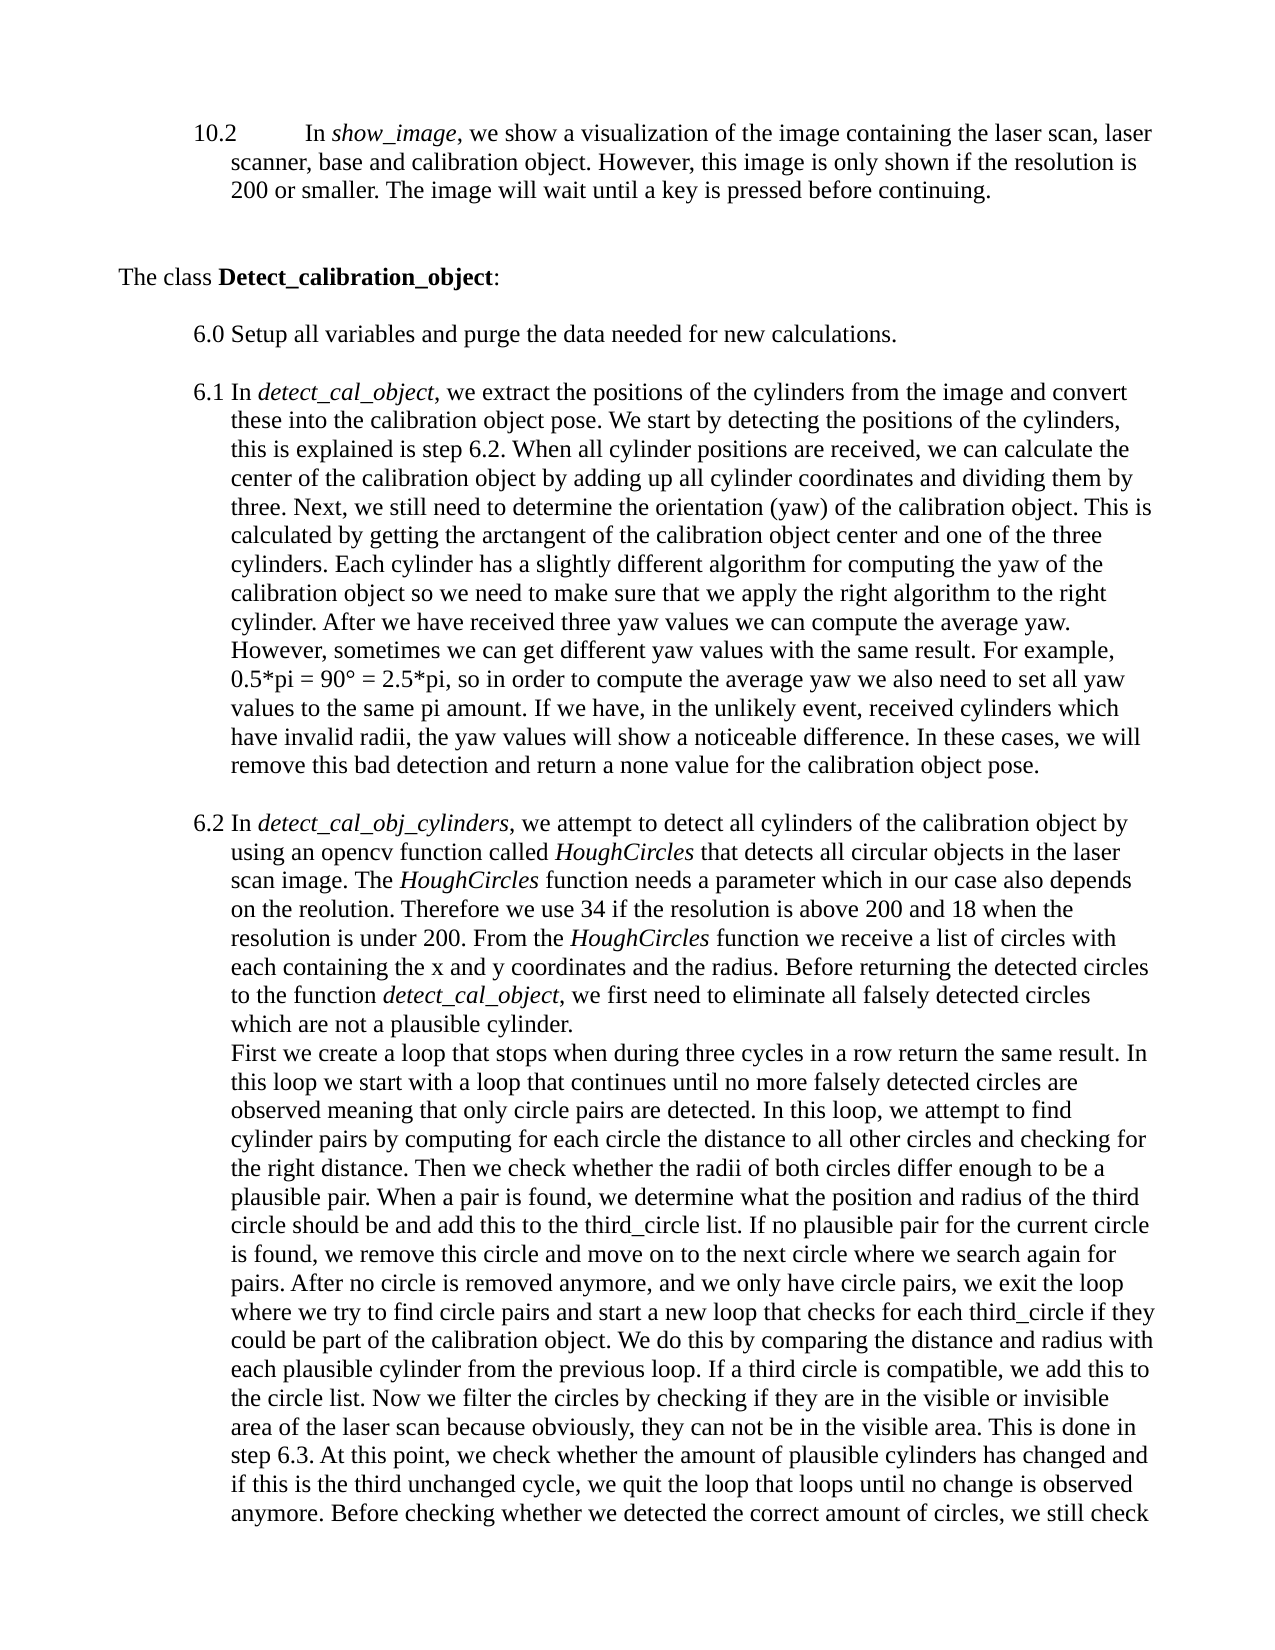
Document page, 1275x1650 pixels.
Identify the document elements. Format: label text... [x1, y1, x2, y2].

list In detect_cal_obj_cylinders, we attempt to detect all cylinders of the calibration object by using an opencv function called HoughCircles that detects all circular objects in the laser scan image. The HoughCircles function needs a parameter which in our case also depends on the reolution. Therefore we use 34 if the resolution is above 200 and 18 when the resolution is under 200. From the HoughCircles function we receive a list of circles with each containing the x and y coordinates and the radius. Before returning the detected circles to the function detect_cal_object, we first need to eliminate all falsely detected circles which are not a plausible cylinder. [193, 808, 1157, 1038]
list First we create a loop that stops when during three cycles in a row return the same result. In this loop we start with a loop that continues until no more falsely detected circles are observed meaning that only circle pairs are detected. In this loop, we attempt to find cylinder pairs by computing for each circle the distance to all other circles and checking for the right distance. Then we check whether the radii of both circles differ enough to be a plausible pair. When a pair is found, we determine what the position and radius of the third circle should be and add this to the third_circle list. If no plausible pair for the current circle is found, we remove this circle and move on to the next circle where we search again for pairs. After no circle is removed anymore, and we only have circle pairs, we exit the loop where we try to find circle pairs and start a new loop that checks for each third_circle if they could be part of the calibration object. We do this by comparing the distance and radius with each plausible cylinder from the previous loop. If a third circle is compatible, we add this to the circle list. Now we filter the circles by checking if they are in the visible or invisible area of the laser scan because obviously, they can not be in the visible area. This is done in step 6.3. At this point, we check whether the amount of plausible cylinders has changed and if this is the third unchanged cycle, we quit the loop that loops until no change is observed anymore. Before checking whether we detected the correct amount of circles, we still check [193, 1038, 1157, 1527]
text The class Detect_calibration_object: [118, 262, 1157, 291]
list Setup all variables and purge the data needed for new calculations. [193, 319, 1157, 348]
list In show_image, we show a visualization of the image containing the laser scan, laser scanner, base and calibration object. However, this image is only shown if the resolution is 200 or smaller. The image will wait until a key is pressed before continuing. [193, 118, 1157, 204]
list In detect_cal_object, we extract the positions of the cylinders from the image and convert these into the calibration object pose. We start by detecting the positions of the cylinders, this is explained is step 6.2. When all cylinder positions are received, we can calculate the center of the calibration object by adding up all cylinder coordinates and dividing them by three. Next, we still need to determine the orientation (yaw) of the calibration object. This is calculated by getting the arctangent of the calibration object center and one of the three cylinders. Each cylinder has a slightly different algorithm for computing the yaw of the calibration object so we need to make sure that we apply the right algorithm to the right cylinder. After we have received three yaw values we can compute the average yaw. However, sometimes we can get different yaw values with the same result. For example, 0.5*pi = 90° = 2.5*pi, so in order to compute the average yaw we also need to set all yaw values to the same pi amount. If we have, in the unlikely event, received cylinders which have invalid radii, the yaw values will show a noticeable difference. In these cases, we will remove this bad detection and return a none value for the calibration object pose. [193, 377, 1157, 779]
